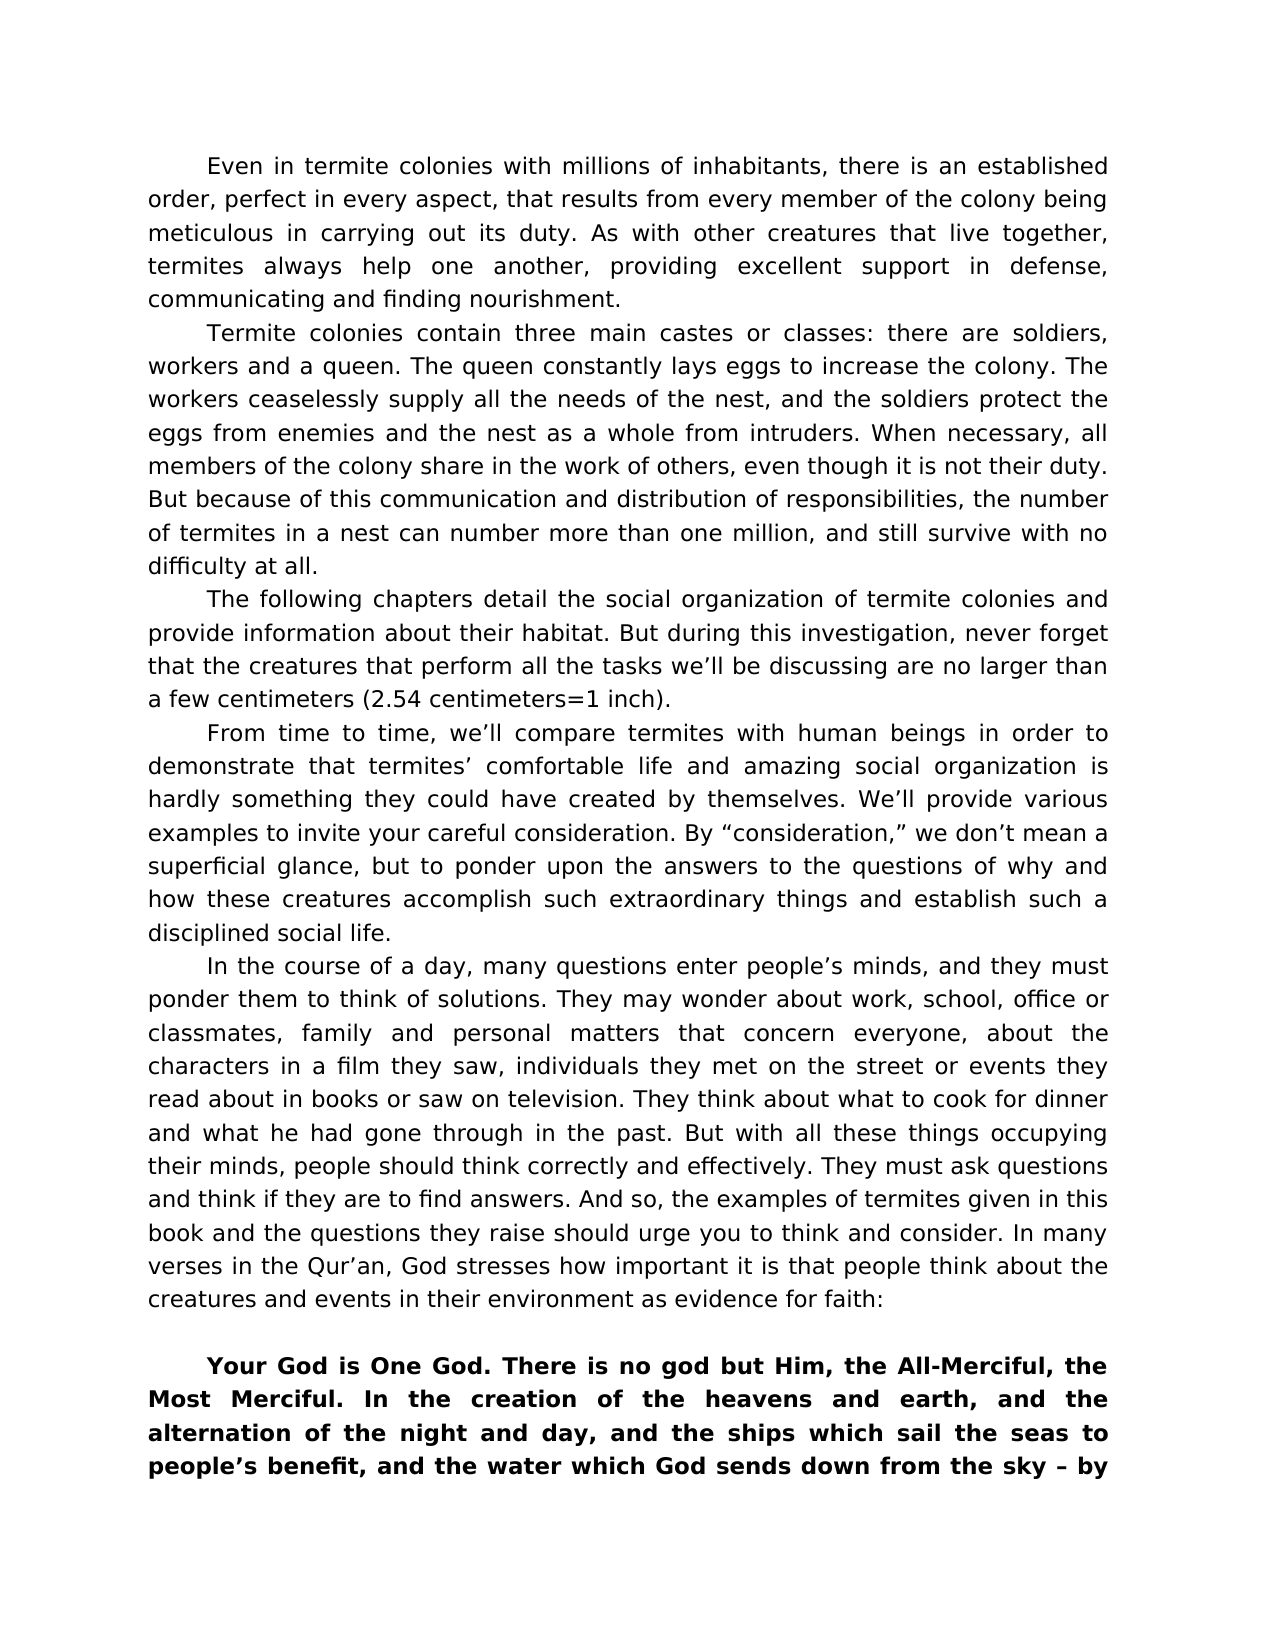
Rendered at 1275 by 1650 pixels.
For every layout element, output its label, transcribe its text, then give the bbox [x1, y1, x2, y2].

text Your God is One God. There is no god but Him, the All-Merciful, the Most Merciful. In the creation of the heavens and earth, and the alternation of the night and day, and the ships which sail the seas to people’s benefit, and the water which God sends down from the sky – by [148, 1348, 1110, 1481]
text In the course of a day, many questions enter people’s minds, and they must ponder them to think of solutions. They may wonder about work, school, office or classmates, family and personal matters that concern everyone, about the characters in a film they saw, individuals they met on the street or events they read about in books or saw on television. They think about what to cook for dinner and what he had gone through in the past. But with all these things occupying their minds, people should think correctly and effectively. They must ask questions and think if they are to find answers. And so, the examples of termites given in this book and the questions they raise should urge you to think and consider. In many verses in the Qur’an, God stresses how important it is that people think about the creatures and events in their environment as evidence for faith: [148, 948, 1110, 1314]
text From time to time, we’ll compare termites with human beings in order to demonstrate that termites’ comfortable life and amazing social organization is hardly something they could have created by themselves. We’ll provide various examples to invite your careful consideration. By “consideration,” we don’t mean a superficial glance, but to ponder upon the answers to the questions of why and how these creatures accomplish such extraordinary things and establish such a disciplined social life. [148, 714, 1110, 948]
text The following chapters detail the social organization of termite colonies and provide information about their habitat. But during this investigation, never forget that the creatures that perform all the tasks we’ll be discussing are no larger than a few centimeters (2.54 centimeters=1 inch). [148, 581, 1110, 714]
text Termite colonies contain three main castes or classes: there are soldiers, workers and a queen. The queen constantly lays eggs to increase the colony. The workers ceaselessly supply all the needs of the nest, and the soldiers protect the eggs from enemies and the nest as a whole from intruders. When necessary, all members of the colony share in the work of others, even though it is not their duty. But because of this communication and distribution of responsibilities, the number of termites in a nest can number more than one million, and still survive with no difficulty at all. [148, 314, 1110, 581]
text Even in termite colonies with millions of inhabitants, there is an established order, perfect in every aspect, that results from every member of the colony being meticulous in carrying out its duty. As with other creatures that live together, termites always help one another, providing excellent support in defense, communicating and finding nourishment. [148, 148, 1110, 314]
